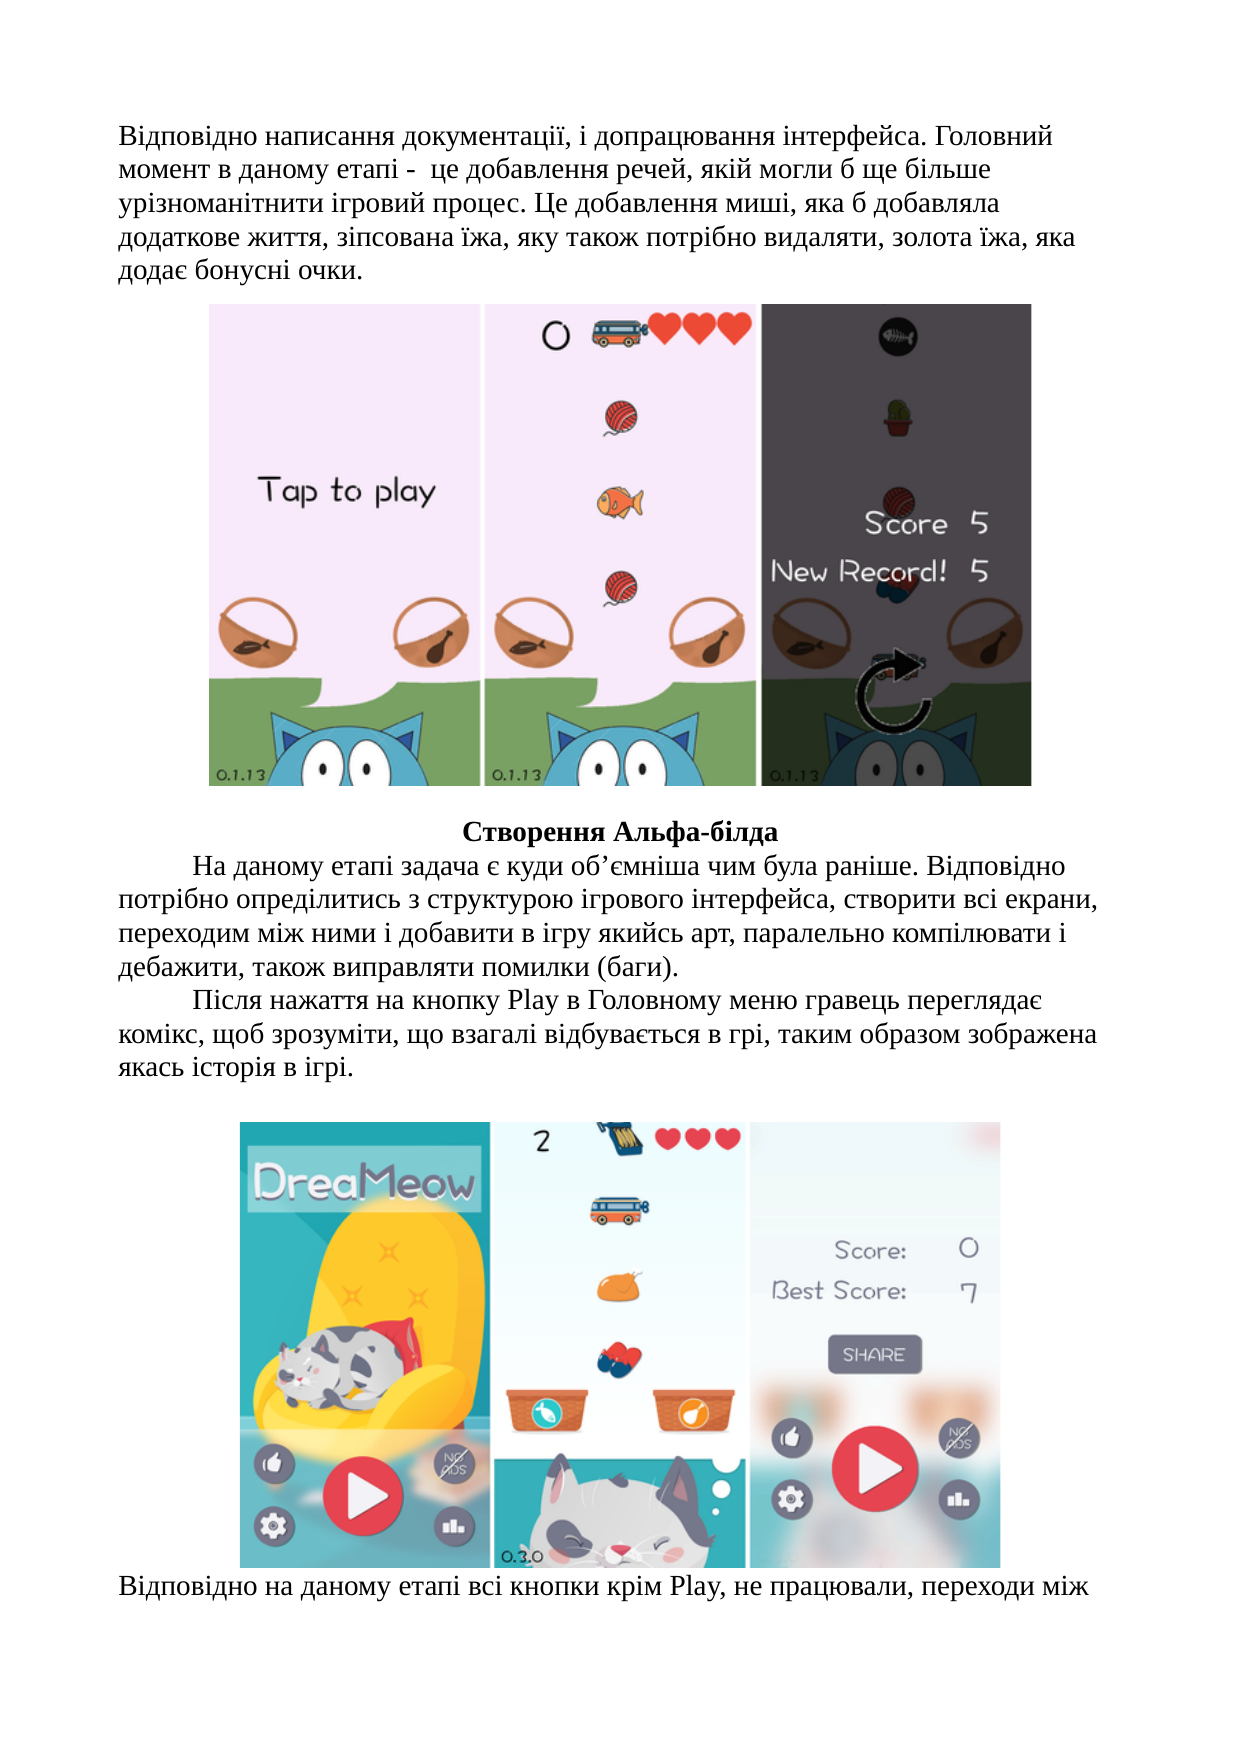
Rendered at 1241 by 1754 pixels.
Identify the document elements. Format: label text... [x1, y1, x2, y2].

picture [239, 1122, 1001, 1568]
text Після нажаття на кнопку Play в Головному меню гравець переглядає комікс, щоб зрозуміти, що взагалі відбувається в грі, таким образом зображена якась історія в ігрі. [118, 982, 1122, 1083]
text На даному етапі задача є куди об’ємніша чим була раніше. Відповідно потрібно опреділитись з структурою ігрового інтерфейса, створити всі екрани, переходим між ними і добавити в ігру якийсь арт, паралельно компілювати і дебажити, також виправляти помилки (баги). [118, 848, 1122, 982]
text Відповідно на даному етапі всі кнопки крім Play, не працювали, переходи між [118, 1457, 1122, 1601]
text Створення Альфа-білда [118, 814, 1122, 848]
picture [209, 304, 1032, 786]
text Відповідно написання документації, і допрацювання інтерфейса. Головний момент в даному етапі - це добавлення речей, якій могли б ще більше урізноманітнити ігровий процес. Це добавлення миші, яка б добавляла додаткове життя, зіпсована їжа, яку також потрібно видаляти, золота їжа, яка додає бонусні очки. [118, 118, 1122, 286]
